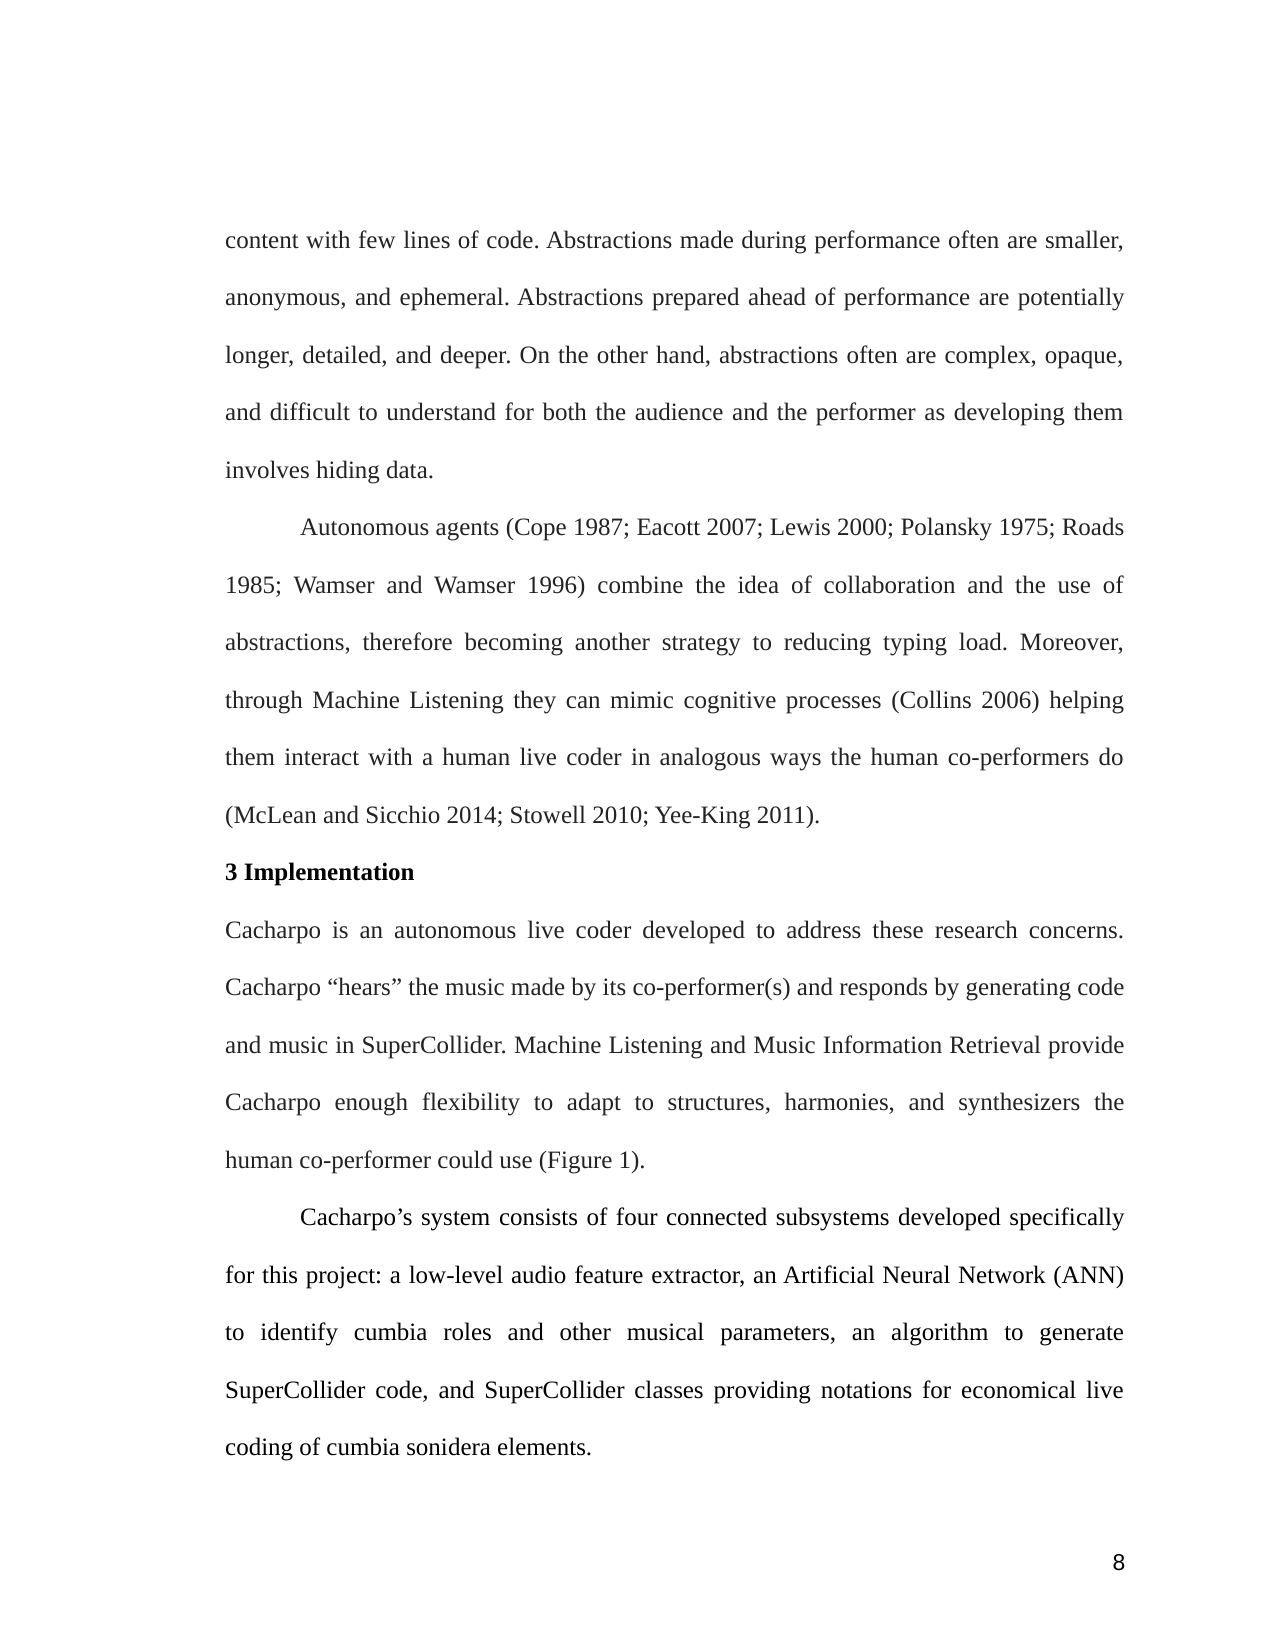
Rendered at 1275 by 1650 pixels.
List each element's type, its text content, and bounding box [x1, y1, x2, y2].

text Cacharpo is an autonomous live coder developed to address these research concerns. Cacharpo “hears” the music made by its co-performer(s) and responds by generating code and music in SuperCollider. Machine Listening and Music Information Retrieval provide Cacharpo enough flexibility to adapt to structures, harmonies, and synthesizers the human co-performer could use (Figure 1). [225, 915, 1125, 1174]
text Cacharpo’s system consists of four connected subsystems developed specifically for this project: a low-level audio feature extractor, an Artificial Neural Network (ANN) to identify cumbia roles and other musical parameters, an algorithm to generate SuperCollider code, and SuperCollider classes providing notations for economical live coding of cumbia sonidera elements. [225, 1202, 1125, 1461]
text content with few lines of code. Abstractions made during performance often are smaller, anonymous, and ephemeral. Abstractions prepared ahead of performance are potentially longer, detailed, and deeper. On the other hand, abstractions often are complex, opaque, and difficult to understand for both the audience and the performer as developing them involves hiding data. [225, 225, 1125, 484]
subtitle 3 Implementation [225, 857, 1125, 886]
text Autonomous agents (Cope 1987; Eacott 2007; Lewis 2000; Polansky 1975; Roads 1985; Wamser and Wamser 1996) combine the idea of collaboration and the use of abstractions, therefore becoming another strategy to reducing typing load. Moreover, through Machine Listening they can mimic cognitive processes (Collins 2006) helping them interact with a human live coder in analogous ways the human co-performers do (McLean and Sicchio 2014; Stowell 2010; Yee-King 2011). [225, 512, 1125, 829]
